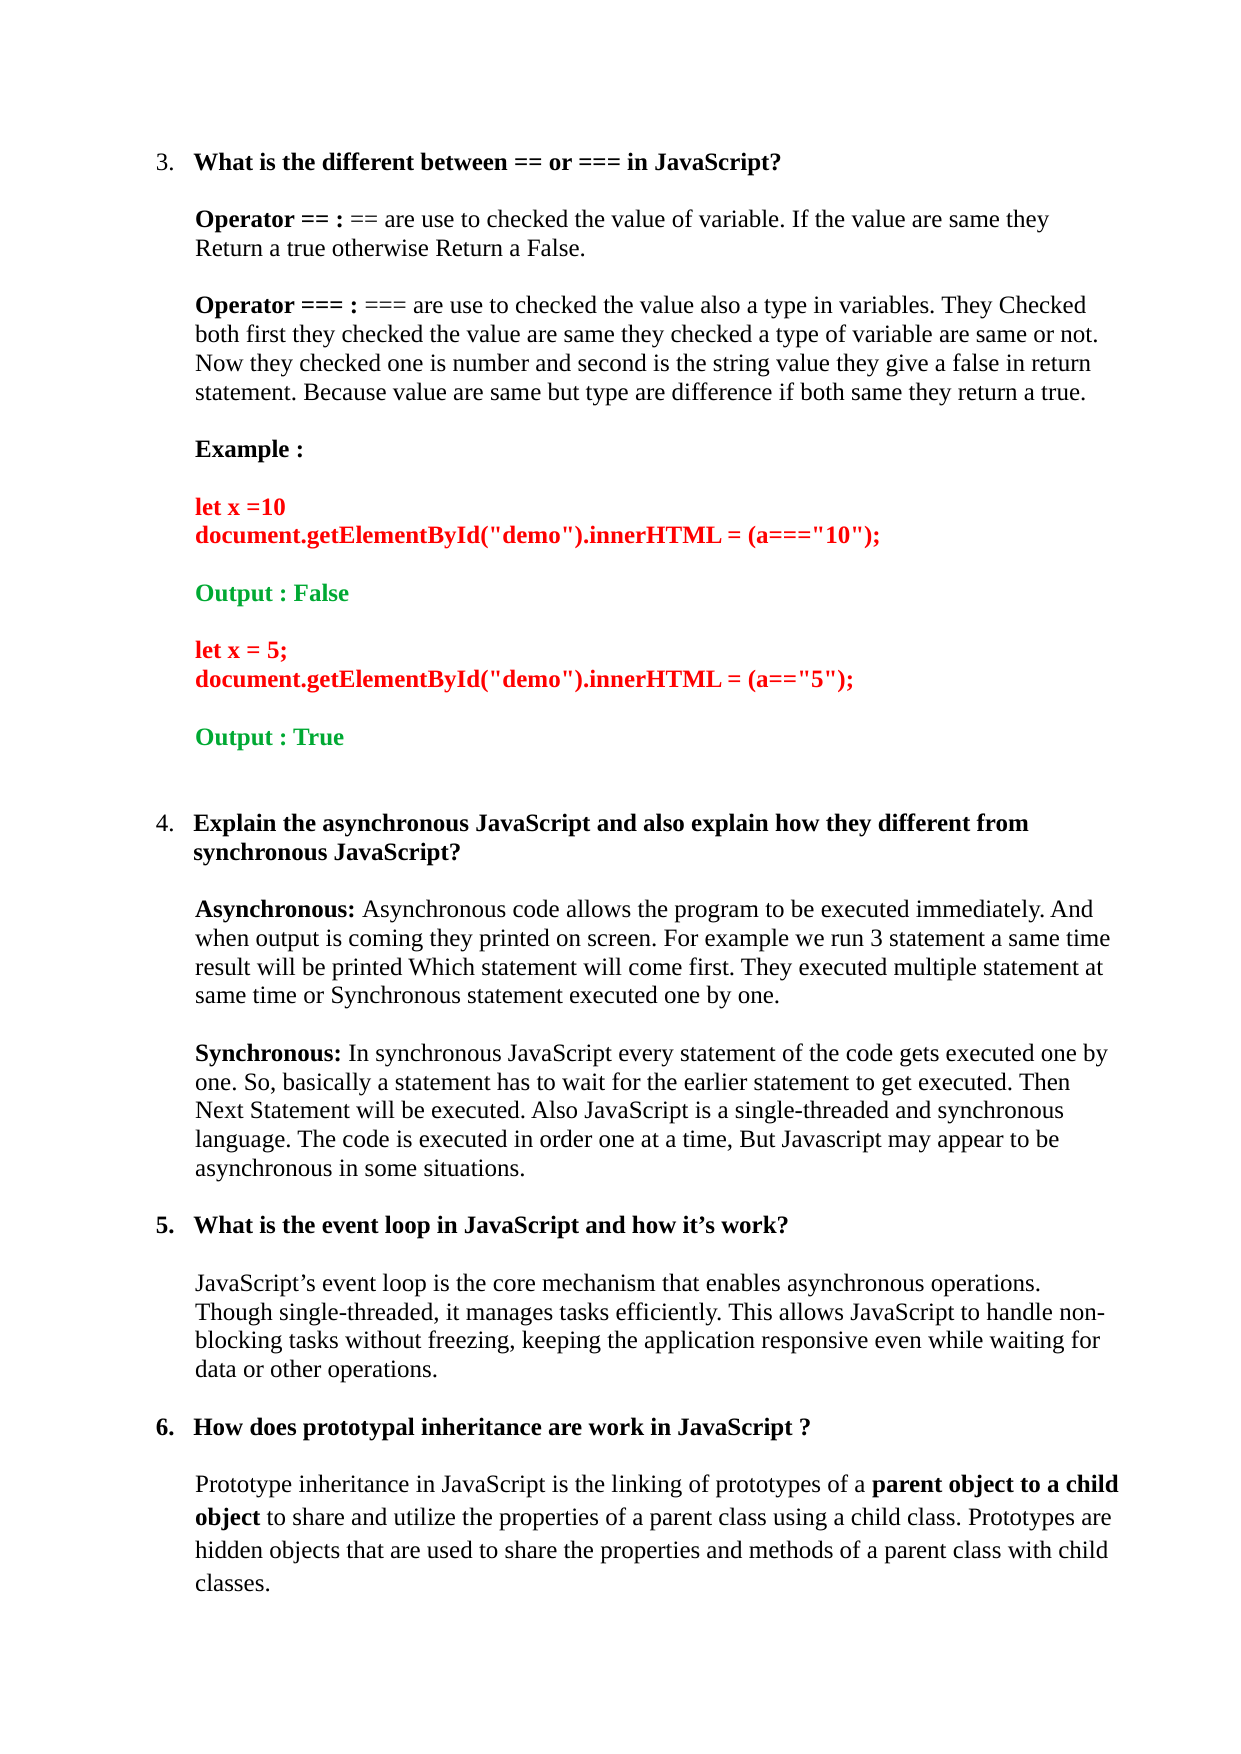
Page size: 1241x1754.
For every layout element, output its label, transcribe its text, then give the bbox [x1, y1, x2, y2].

text Asynchronous: Asynchronous code allows the program to be executed immediately. And when output is coming they printed on screen. For example we run 3 statement a same time result will be printed Which statement will come first. They executed multiple statement at same time or Synchronous statement executed one by one. [195, 894, 1122, 1009]
text Operator == : == are use to checked the value of variable. If the value are same they Return a true otherwise Return a False. [195, 204, 1122, 262]
list How does prototypal inheritance are work in JavaScript ? [156, 1412, 1122, 1441]
list What is the different between == or === in JavaScript? [156, 147, 1122, 176]
text Prototype inheritance in JavaScript is the linking of prototypes of a parent object to a child object to share and utilize the properties of a parent class using a child class. Prototypes are hidden objects that are used to share the properties and methods of a parent class with child classes. [195, 1469, 1122, 1597]
text Synchronous: In synchronous JavaScript every statement of the code gets executed one by one. So, basically a statement has to wait for the earlier statement to get executed. Then Next Statement will be executed. Also JavaScript is a single-threaded and synchronous language. The code is executed in order one at a time, But Javascript may appear to be asynchronous in some situations. [195, 1038, 1122, 1182]
text Output : True [195, 722, 1122, 751]
text document.getElementById("demo").innerHTML = (a=="5"); [195, 664, 1122, 693]
text Example : [195, 434, 1122, 463]
list What is the event loop in JavaScript and how it’s work? [156, 1211, 1122, 1239]
text let x = 5; [195, 636, 1122, 664]
text Output : False [195, 578, 1122, 607]
text JavaScript’s event loop is the core mechanism that enables asynchronous operations. Though single-threaded, it manages tasks efficiently. This allows JavaScript to handle non-blocking tasks without freezing, keeping the application responsive even while waiting for data or other operations. [195, 1268, 1122, 1383]
list Explain the asynchronous JavaScript and also explain how they different from synchronous JavaScript? [156, 808, 1122, 866]
text document.getElementById("demo").innerHTML = (a==="10"); [195, 521, 1122, 549]
text Operator === : === are use to checked the value also a type in variables. They Checked both first they checked the value are same they checked a type of variable are same or not. Now they checked one is number and second is the string value they give a false in return statement. Because value are same but type are difference if both same they return a true. [195, 291, 1122, 406]
text let x =10 [195, 492, 1122, 521]
